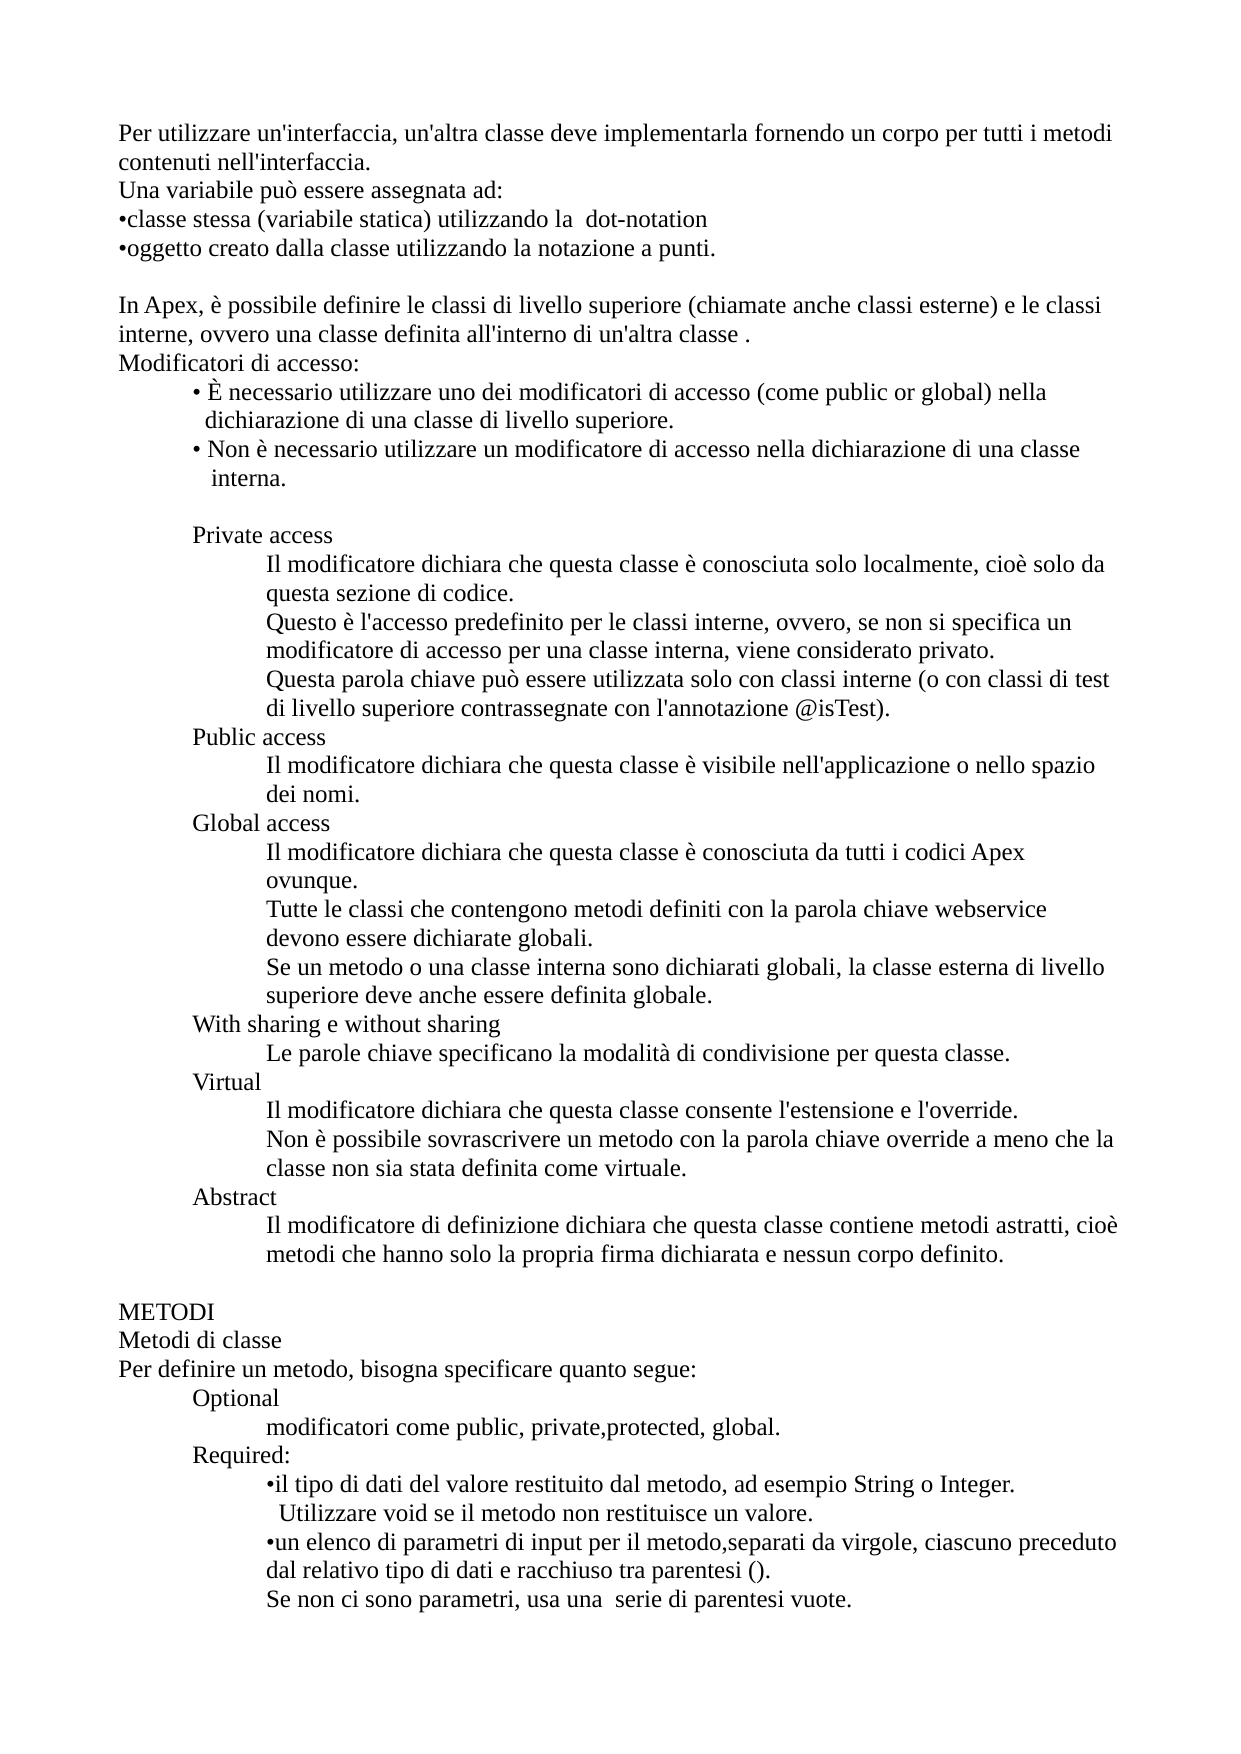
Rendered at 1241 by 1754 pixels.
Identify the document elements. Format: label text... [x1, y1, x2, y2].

text Virtual [118, 1067, 1122, 1096]
text Questo è l'accesso predefinito per le classi interne, ovvero, se non si specifica un modificatore di accesso per una classe interna, viene considerato privato. [118, 607, 1122, 664]
text •un elenco di parametri di input per il metodo,separati da virgole, ciascuno preceduto dal relativo tipo di dati e racchiuso tra parentesi (). [118, 1527, 1122, 1584]
text Metodi di classe [118, 1326, 1122, 1354]
text METODI [118, 1297, 1122, 1326]
text Optional [118, 1383, 1122, 1412]
text Il modificatore dichiara che questa classe consente l'estensione e l'override. [118, 1096, 1122, 1124]
text Se non ci sono parametri, usa una serie di parentesi vuote. [118, 1584, 1122, 1613]
text •il tipo di dati del valore restituito dal metodo, ad esempio String o Integer. Utilizzare void se il metodo non restituisce un valore. [118, 1469, 1122, 1527]
text In Apex, è possibile definire le classi di livello superiore (chiamate anche classi esterne) e le classi interne, ovvero una classe definita all'interno di un'altra classe . [118, 291, 1122, 348]
text With sharing e without sharing [118, 1009, 1122, 1038]
text Le parole chiave specificano la modalità di condivisione per questa classe. [118, 1038, 1122, 1067]
text Private access [118, 521, 1122, 549]
text Il modificatore dichiara che questa classe è visibile nell'applicazione o nello spazio dei nomi. [118, 751, 1122, 808]
text Non è possibile sovrascrivere un metodo con la parola chiave override a meno che la classe non sia stata definita come virtuale. [118, 1124, 1122, 1182]
text Se un metodo o una classe interna sono dichiarati globali, la classe esterna di livello superiore deve anche essere definita globale. [118, 952, 1122, 1009]
text Tutte le classi che contengono metodi definiti con la parola chiave webservice devono essere dichiarate globali. [118, 894, 1122, 952]
text Il modificatore dichiara che questa classe è conosciuta da tutti i codici Apex ovunque. [118, 837, 1122, 894]
text Una variabile può essere assegnata ad: [118, 176, 1122, 204]
text •oggetto creato dalla classe utilizzando la notazione a punti. [118, 233, 1122, 262]
text • Non è necessario utilizzare un modificatore di accesso nella dichiarazione di una classe interna. [118, 434, 1122, 492]
text Per utilizzare un'interfaccia, un'altra classe deve implementarla fornendo un corpo per tutti i metodi contenuti nell'interfaccia. [118, 118, 1122, 176]
text •classe stessa (variabile statica) utilizzando la dot-notation [118, 204, 1122, 233]
text Required: [118, 1441, 1122, 1469]
text Abstract [118, 1182, 1122, 1211]
text Global access [118, 808, 1122, 837]
text Il modificatore dichiara che questa classe è conosciuta solo localmente, cioè solo da questa sezione di codice. [118, 549, 1122, 607]
text Per definire un metodo, bisogna specificare quanto segue: [118, 1354, 1122, 1383]
text • È necessario utilizzare uno dei modificatori di accesso (come public or global) nella dichiarazione di una classe di livello superiore. [118, 377, 1122, 434]
text Public access [118, 722, 1122, 751]
text modificatori come public, private,protected, global. [118, 1412, 1122, 1441]
text Questa parola chiave può essere utilizzata solo con classi interne (o con classi di test di livello superiore contrassegnate con l'annotazione @isTest). [118, 664, 1122, 722]
text Modificatori di accesso: [118, 348, 1122, 377]
text Il modificatore di definizione dichiara che questa classe contiene metodi astratti, cioè metodi che hanno solo la propria firma dichiarata e nessun corpo definito. [118, 1211, 1122, 1268]
